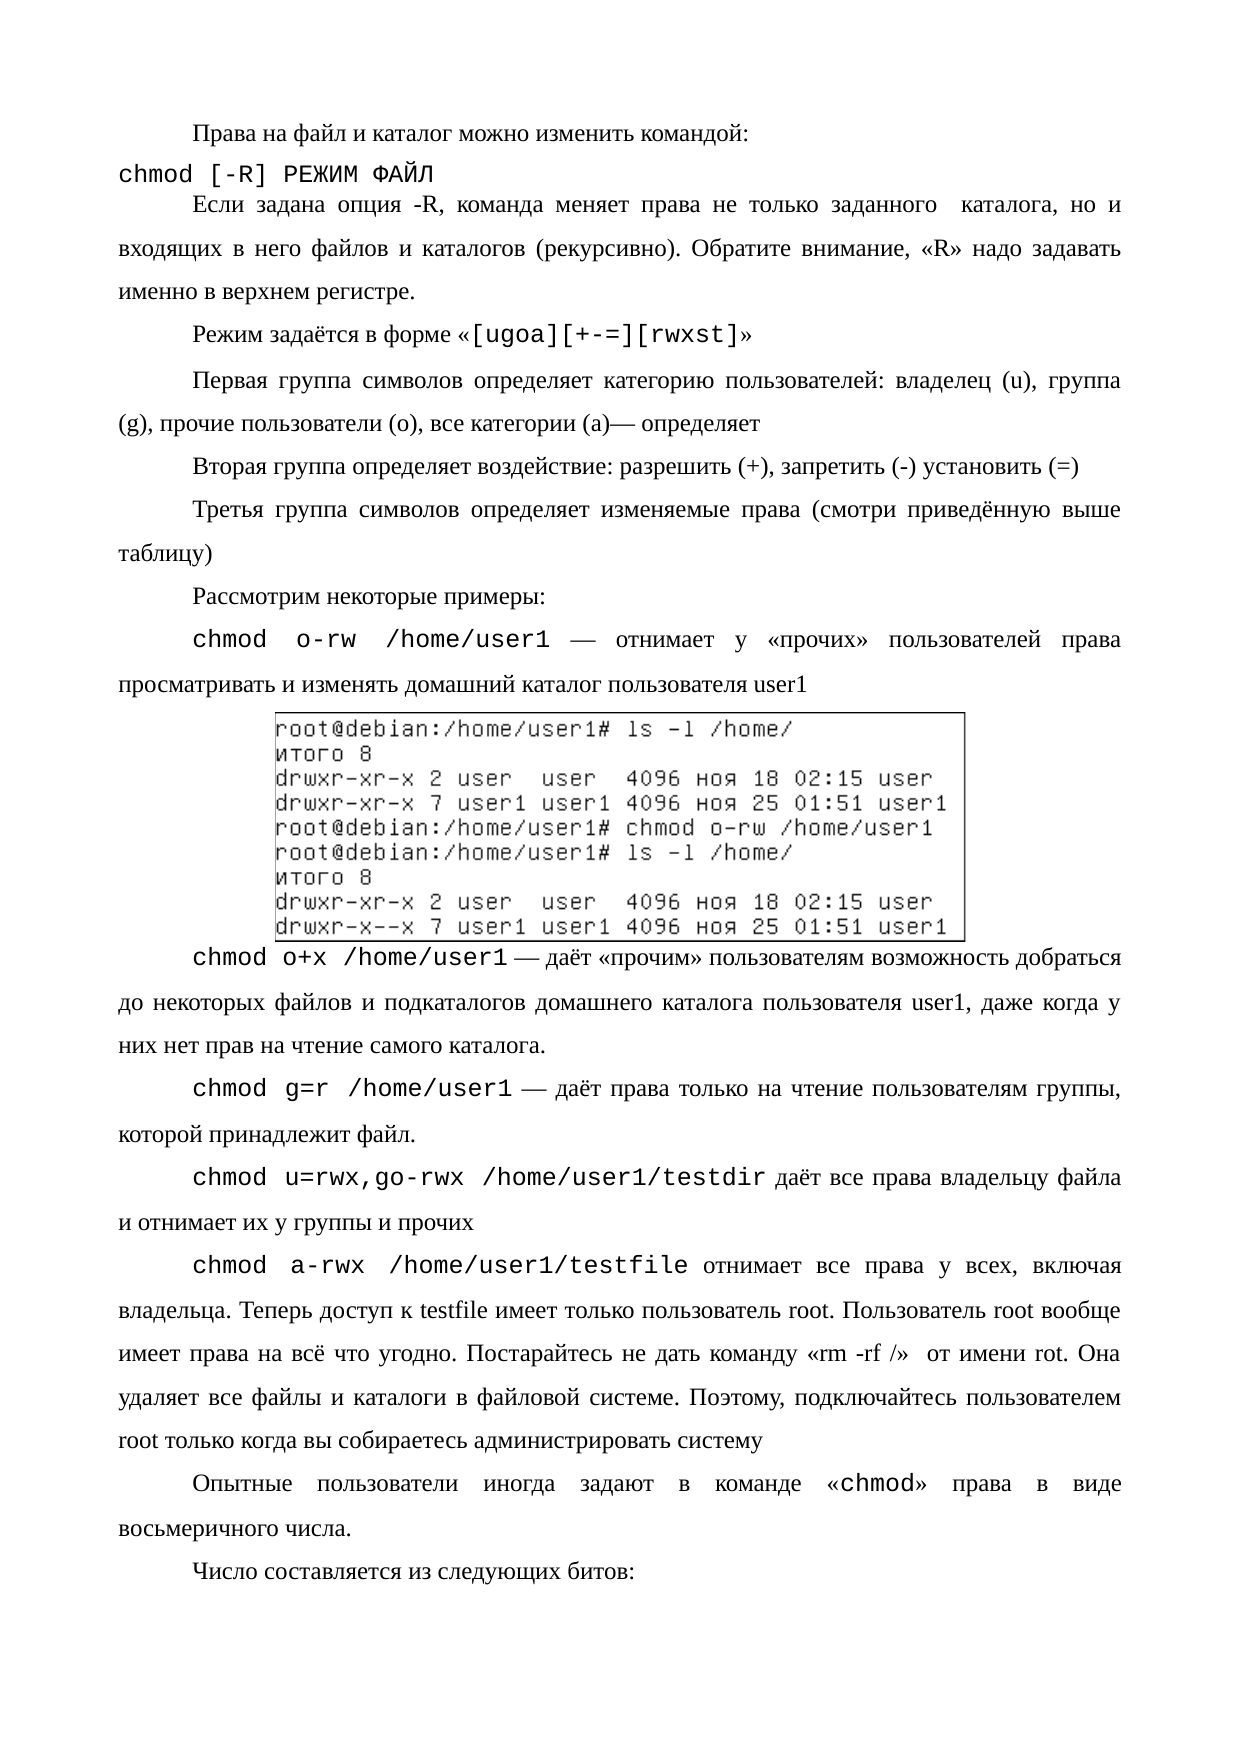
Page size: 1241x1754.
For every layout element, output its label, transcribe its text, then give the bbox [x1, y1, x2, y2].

text Вторая группа определяет воздействие: разрешить (+), запретить (-) установить (=) [118, 451, 1122, 480]
text Первая группа символов определяет категорию пользователей: владелец (u), группа (g), прочие пользователи (o), все категории (a)— определяет [118, 365, 1122, 437]
text chmod u=rwx,go-rwx /home/user1/testdir даёт все права владельцу файла и отнимает их у группы и прочих [118, 1162, 1122, 1236]
text Рассмотрим некоторые примеры: [118, 581, 1122, 609]
text chmod o+x /home/user1 — даёт «прочим» пользователям возможность добраться до некоторых файлов и подкаталогов домашнего каталога пользователя user1, даже когда у них нет прав на чтение самого каталога. [118, 942, 1122, 1059]
text Число составляется из следующих битов: [118, 1556, 1122, 1585]
text chmod g=r /home/user1 — даёт права только на чтение пользователям группы, которой принадлежит файл. [118, 1073, 1122, 1147]
text Права на файл и каталог можно изменить командой: [118, 118, 1122, 147]
text Третья группа символов определяет изменяемые права (смотри приведённую выше таблицу) [118, 494, 1122, 566]
text chmod a-rwx /home/user1/testfile отнимает все права у всех, включая владельца. Теперь доступ к testfile имеет только пользователь root. Пользователь root вообще имеет права на всё что угодно. Постарайтесь не дать команду «rm -rf /» от имени rot. Она удаляет все файлы и каталоги в файловой системе. Поэтому, подключайтесь пользователем root только когда вы собираетесь администрировать систему [118, 1250, 1122, 1453]
text Если задана опция -R, команда меняет права не только заданного каталога, но и входящих в него файлов и каталогов (рекурсивно). Обратите внимание, «R» надо задавать именно в верхнем регистре. [118, 189, 1122, 304]
text Режим задаётся в форме «[ugoa][+-=][rwxst]» [118, 319, 1122, 350]
text Опытные пользователи иногда задают в команде «chmod» права в виде восьмеричного числа. [118, 1468, 1122, 1542]
text chmod [-R] РЕЖИМ ФАЙЛ [118, 161, 1122, 189]
text chmod o-rw /home/user1 — отнимает у «прочих» пользователей права просматривать и изменять домашний каталог пользователя user1 [118, 624, 1122, 698]
picture [275, 712, 966, 942]
